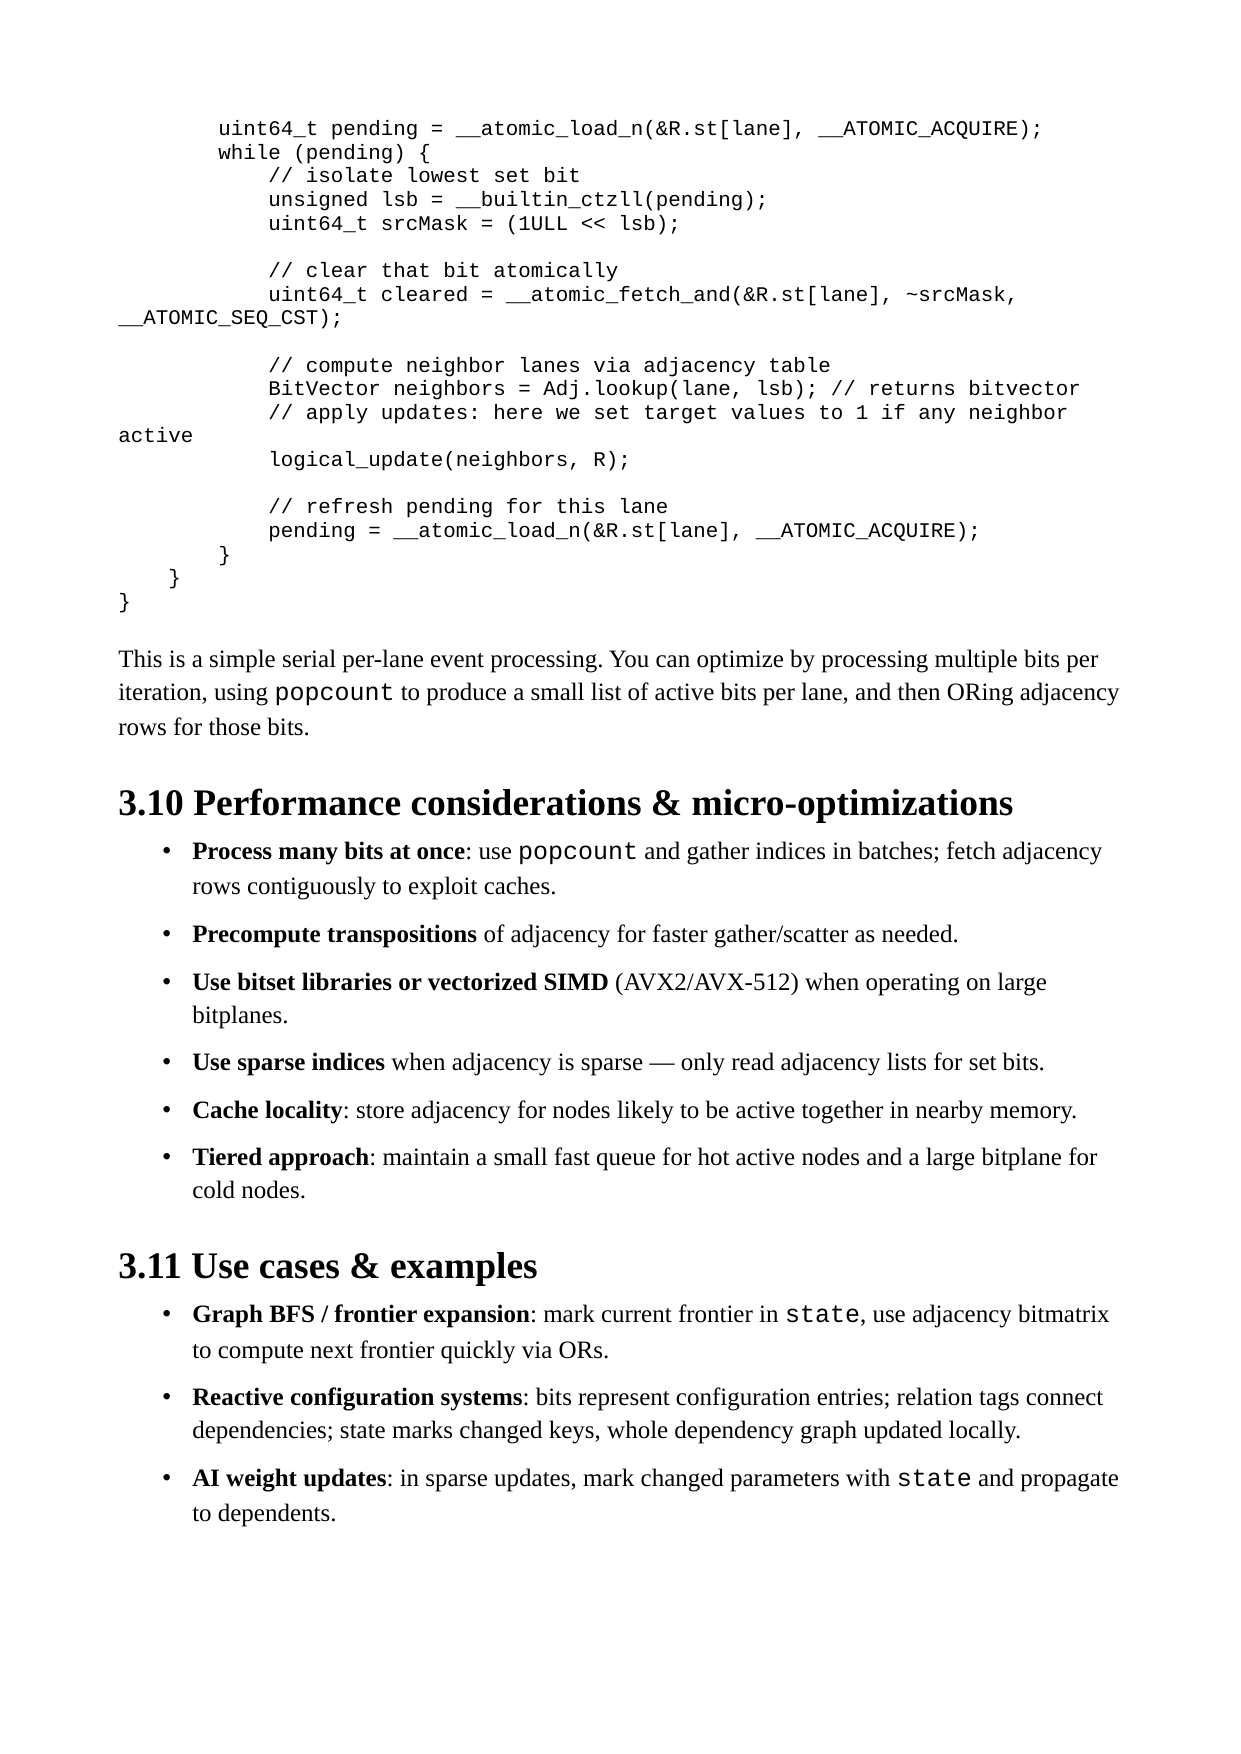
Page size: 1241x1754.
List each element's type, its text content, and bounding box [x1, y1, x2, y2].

text logical_update(neighbors, R); [118, 449, 1122, 473]
text // refresh pending for this lane [118, 496, 1122, 520]
text } [118, 591, 1122, 615]
text // isolate lowest set bit [118, 165, 1122, 189]
text pending = __atomic_load_n(&R.st[lane], __ATOMIC_ACQUIRE); [118, 520, 1122, 544]
text } [118, 544, 1122, 567]
list Use sparse indices when adjacency is sparse — only read adjacency lists for set bits. [162, 1047, 1122, 1076]
text This is a simple serial per-lane event processing. You can optimize by processing multiple bits per iteration, using popcount to produce a small list of active bits per lane, and then ORing adjacency rows for those bits. [118, 644, 1122, 741]
list Process many bits at once: use popcount and gather indices in batches; fetch adjacency rows contiguously to exploit caches. [162, 836, 1122, 900]
subtitle 3.11 Use cases & examples [118, 1244, 1122, 1287]
list AI weight updates: in sparse updates, mark changed parameters with state and propagate to dependents. [162, 1463, 1122, 1527]
subtitle 3.10 Performance considerations & micro-optimizations [118, 781, 1122, 824]
list Use bitset libraries or vectorized SIMD (AVX2/AVX-512) when operating on large bitplanes. [162, 967, 1122, 1028]
text } [118, 567, 1122, 591]
list Reactive configuration systems: bits represent configuration entries; relation tags connect dependencies; state marks changed keys, whole dependency graph updated locally. [162, 1382, 1122, 1444]
text // clear that bit atomically [118, 260, 1122, 284]
list Tiered approach: maintain a small fast queue for hot active nodes and a large bitplane for cold nodes. [162, 1142, 1122, 1204]
list Graph BFS / frontier expansion: mark current frontier in state, use adjacency bitmatrix to compute next frontier quickly via ORs. [162, 1299, 1122, 1363]
list Cache locality: store adjacency for nodes likely to be active together in nearby memory. [162, 1095, 1122, 1124]
text // apply updates: here we set target values to 1 if any neighbor active [118, 402, 1122, 449]
text while (pending) { [118, 142, 1122, 165]
text BitVector neighbors = Adj.lookup(lane, lsb); // returns bitvector [118, 378, 1122, 402]
text unsigned lsb = __builtin_ctzll(pending); [118, 189, 1122, 213]
text uint64_t srcMask = (1ULL << lsb); [118, 213, 1122, 236]
text uint64_t cleared = __atomic_fetch_and(&R.st[lane], ~srcMask, __ATOMIC_SEQ_CST); [118, 284, 1122, 331]
text // compute neighbor lanes via adjacency table [118, 354, 1122, 378]
text uint64_t pending = __atomic_load_n(&R.st[lane], __ATOMIC_ACQUIRE); [118, 118, 1122, 142]
list Precompute transpositions of adjacency for faster gather/scatter as needed. [162, 919, 1122, 948]
